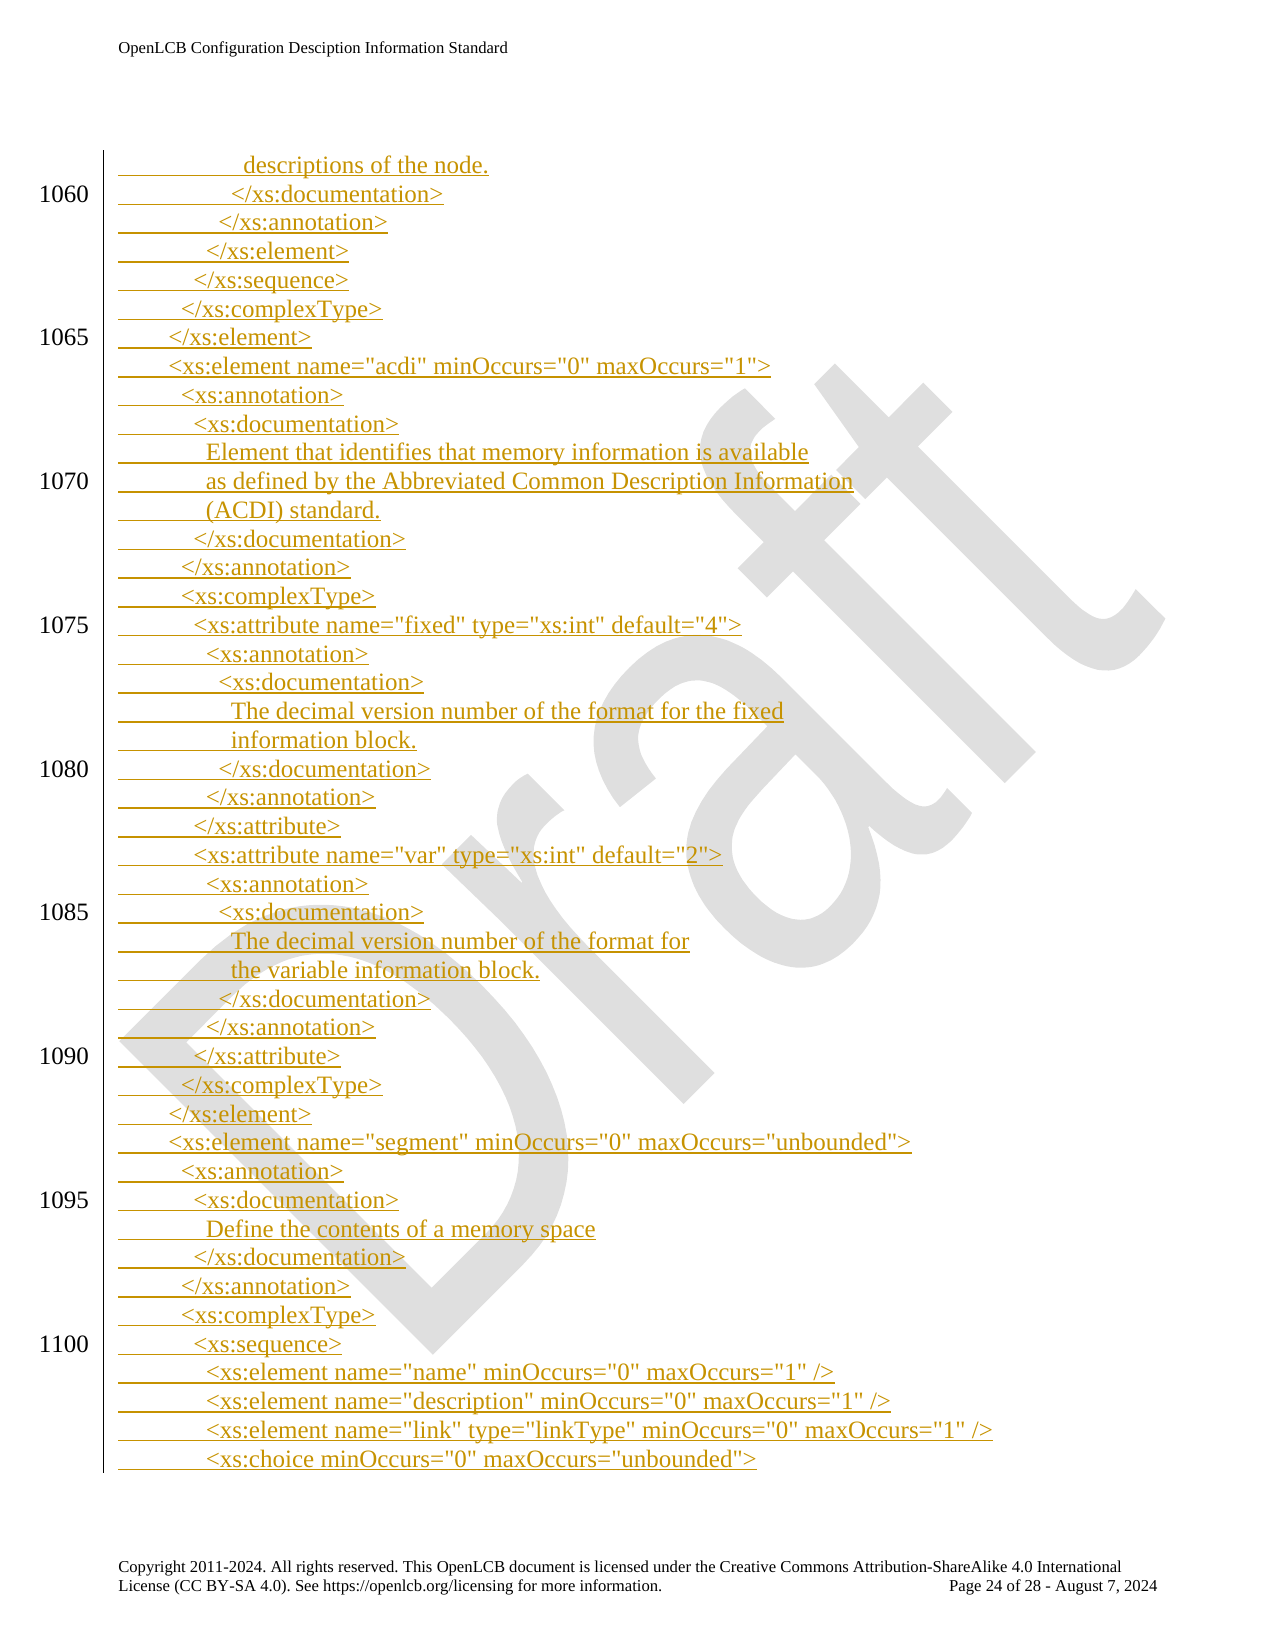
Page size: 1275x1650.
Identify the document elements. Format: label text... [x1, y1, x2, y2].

text information block. [118, 725, 595, 754]
text Element that identifies that memory information is available [751, 437, 858, 466]
text The decimal version number of the format for the fixed [118, 696, 606, 721]
text </xs:complexType> [118, 294, 1157, 322]
text </xs:complexType> [118, 1070, 172, 1095]
text The decimal version number of the format for [841, 926, 1157, 955]
text [745, 782, 840, 811]
text The decimal version number of the format for the fixed [801, 696, 945, 725]
text [118, 984, 175, 1009]
text [537, 811, 695, 840]
text <xs:attribute name="var" type="xs:int" default="2"> [534, 840, 687, 865]
text [866, 581, 1018, 610]
text <xs:attribute name="var" type="xs:int" default="2"> [732, 840, 850, 869]
text <xs:annotation> [118, 869, 474, 897]
text the variable information block. [253, 955, 400, 980]
text [880, 869, 1157, 897]
text [416, 1271, 447, 1287]
text <xs:annotation> [118, 380, 831, 409]
text Define the contents of a memory space [359, 1214, 501, 1239]
text [859, 754, 1002, 782]
text [772, 667, 916, 696]
text <xs:attribute name="var" type="xs:int" default="2"> [874, 840, 1157, 869]
text </xs:element> [559, 1099, 1157, 1127]
text as defined by the Abbreviated Common Description Information [755, 466, 843, 491]
text [924, 639, 1085, 667]
text <xs:element name="segment" minOccurs="0" maxOccurs="unbounded"> [118, 1127, 229, 1152]
text [489, 1271, 1157, 1300]
text Define the contents of a memory space [553, 1214, 1157, 1242]
text Element that identifies that memory information is available [919, 437, 1157, 466]
text [536, 869, 699, 897]
text </xs:sequence> [118, 265, 1157, 294]
text <xs:attribute name="var" type="xs:int" default="2"> [118, 840, 464, 865]
text [627, 984, 1157, 1012]
text [460, 1300, 1157, 1329]
text [684, 1041, 1157, 1070]
text </xs:annotation> [118, 1271, 377, 1300]
text [968, 495, 1157, 524]
text the variable information block. [118, 955, 204, 980]
text The decimal version number of the format for [406, 926, 529, 951]
text [952, 667, 1157, 696]
text [482, 984, 590, 1012]
text <xs:annotation> [301, 1156, 518, 1185]
text </xs:documentation> [518, 1242, 1157, 1271]
text [738, 869, 849, 897]
text [853, 380, 1157, 409]
text <xs:sequence> [118, 1329, 1157, 1357]
text [118, 1041, 143, 1066]
text <xs:element name="link" type="linkType" minOccurs="0" maxOccurs="1" /> [118, 1415, 1157, 1444]
text </xs:annotation> [189, 1012, 468, 1041]
text [549, 897, 721, 926]
text <xs:documentation> [118, 1185, 287, 1210]
text [733, 811, 849, 840]
text </xs:element> [118, 236, 1157, 265]
text [997, 524, 1157, 552]
text [1025, 552, 1157, 581]
text <xs:element name="segment" minOccurs="0" maxOccurs="unbounded"> [272, 1127, 518, 1152]
text Element that identifies that memory information is available [118, 437, 701, 462]
text (ACDI) standard. [118, 495, 744, 524]
text <xs:documentation> [118, 409, 718, 437]
text [895, 610, 1047, 639]
text [538, 782, 714, 811]
text </xs:documentation> [118, 754, 603, 782]
text [639, 725, 766, 754]
text [1010, 725, 1157, 754]
text as defined by the Abbreviated Common Description Information [939, 466, 1157, 495]
text [868, 897, 1157, 926]
text </xs:element> [244, 1099, 515, 1127]
text </xs:complexType> [546, 1070, 677, 1099]
text [888, 782, 1157, 811]
text [1126, 639, 1157, 667]
text as defined by the Abbreviated Common Description Information [118, 466, 715, 491]
text <xs:documentation> [558, 1185, 1157, 1214]
text [756, 409, 850, 437]
text [508, 1012, 619, 1041]
text [929, 409, 1157, 437]
text [655, 1012, 1157, 1041]
text The decimal version number of the format for the fixed [644, 696, 761, 721]
text <xs:attribute name="fixed" type="xs:int" default="4"> [118, 610, 859, 639]
text descriptions of the node. [118, 150, 1157, 179]
text [842, 495, 932, 524]
text </xs:element> [118, 1099, 201, 1124]
text <xs:complexType> [118, 581, 830, 610]
text [830, 725, 974, 754]
text <xs:element name="acdi" minOccurs="0" maxOccurs="1"> [118, 351, 1157, 380]
text </xs:documentation> [118, 179, 1157, 207]
text </xs:annotation> [118, 207, 1157, 236]
text </xs:documentation> [118, 524, 762, 552]
text <xs:annotation> [567, 1156, 1157, 1185]
text <xs:choice minOccurs="0" maxOccurs="unbounded"> [118, 1444, 1157, 1472]
text [825, 524, 960, 552]
text </xs:annotation> [118, 552, 752, 581]
text [954, 811, 1157, 840]
text </xs:documentation> [387, 1242, 476, 1271]
text </xs:element> [118, 322, 1157, 351]
text [758, 897, 837, 919]
text </xs:attribute> [118, 811, 500, 840]
text [837, 552, 989, 581]
text </xs:complexType> [690, 1070, 1157, 1099]
text the variable information block. [598, 955, 1157, 984]
text [529, 1041, 648, 1070]
text </xs:documentation> [218, 984, 440, 1012]
text [1007, 754, 1157, 782]
text <xs:element name="segment" minOccurs="0" maxOccurs="unbounded"> [566, 1127, 1157, 1156]
text </xs:complexType> [215, 1070, 505, 1099]
text the variable information block. [450, 955, 562, 984]
text </xs:documentation> [118, 1242, 344, 1267]
text <xs:annotation> [118, 639, 670, 667]
text [118, 1012, 147, 1037]
text <xs:element name="description" minOccurs="0" maxOccurs="1" /> [118, 1386, 1157, 1415]
text [664, 681, 733, 696]
text Define the contents of a memory space [118, 1214, 316, 1239]
text The decimal version number of the format for the fixed [981, 696, 1157, 725]
text [771, 755, 821, 782]
text The decimal version number of the format for [118, 926, 242, 951]
text <xs:documentation> [118, 897, 504, 926]
text </xs:attribute> [187, 1041, 490, 1070]
text <xs:documentation> [330, 1185, 514, 1214]
text <xs:complexType> [118, 1300, 406, 1329]
text [727, 639, 887, 667]
text [1054, 581, 1157, 610]
text [780, 495, 809, 510]
text </xs:annotation> [118, 782, 514, 811]
text The decimal version number of the format for [571, 926, 756, 955]
text <xs:element name="name" minOccurs="0" maxOccurs="1" /> [118, 1357, 1157, 1386]
text <xs:annotation> [118, 1156, 258, 1181]
text <xs:documentation> [118, 667, 629, 696]
text [642, 754, 739, 782]
